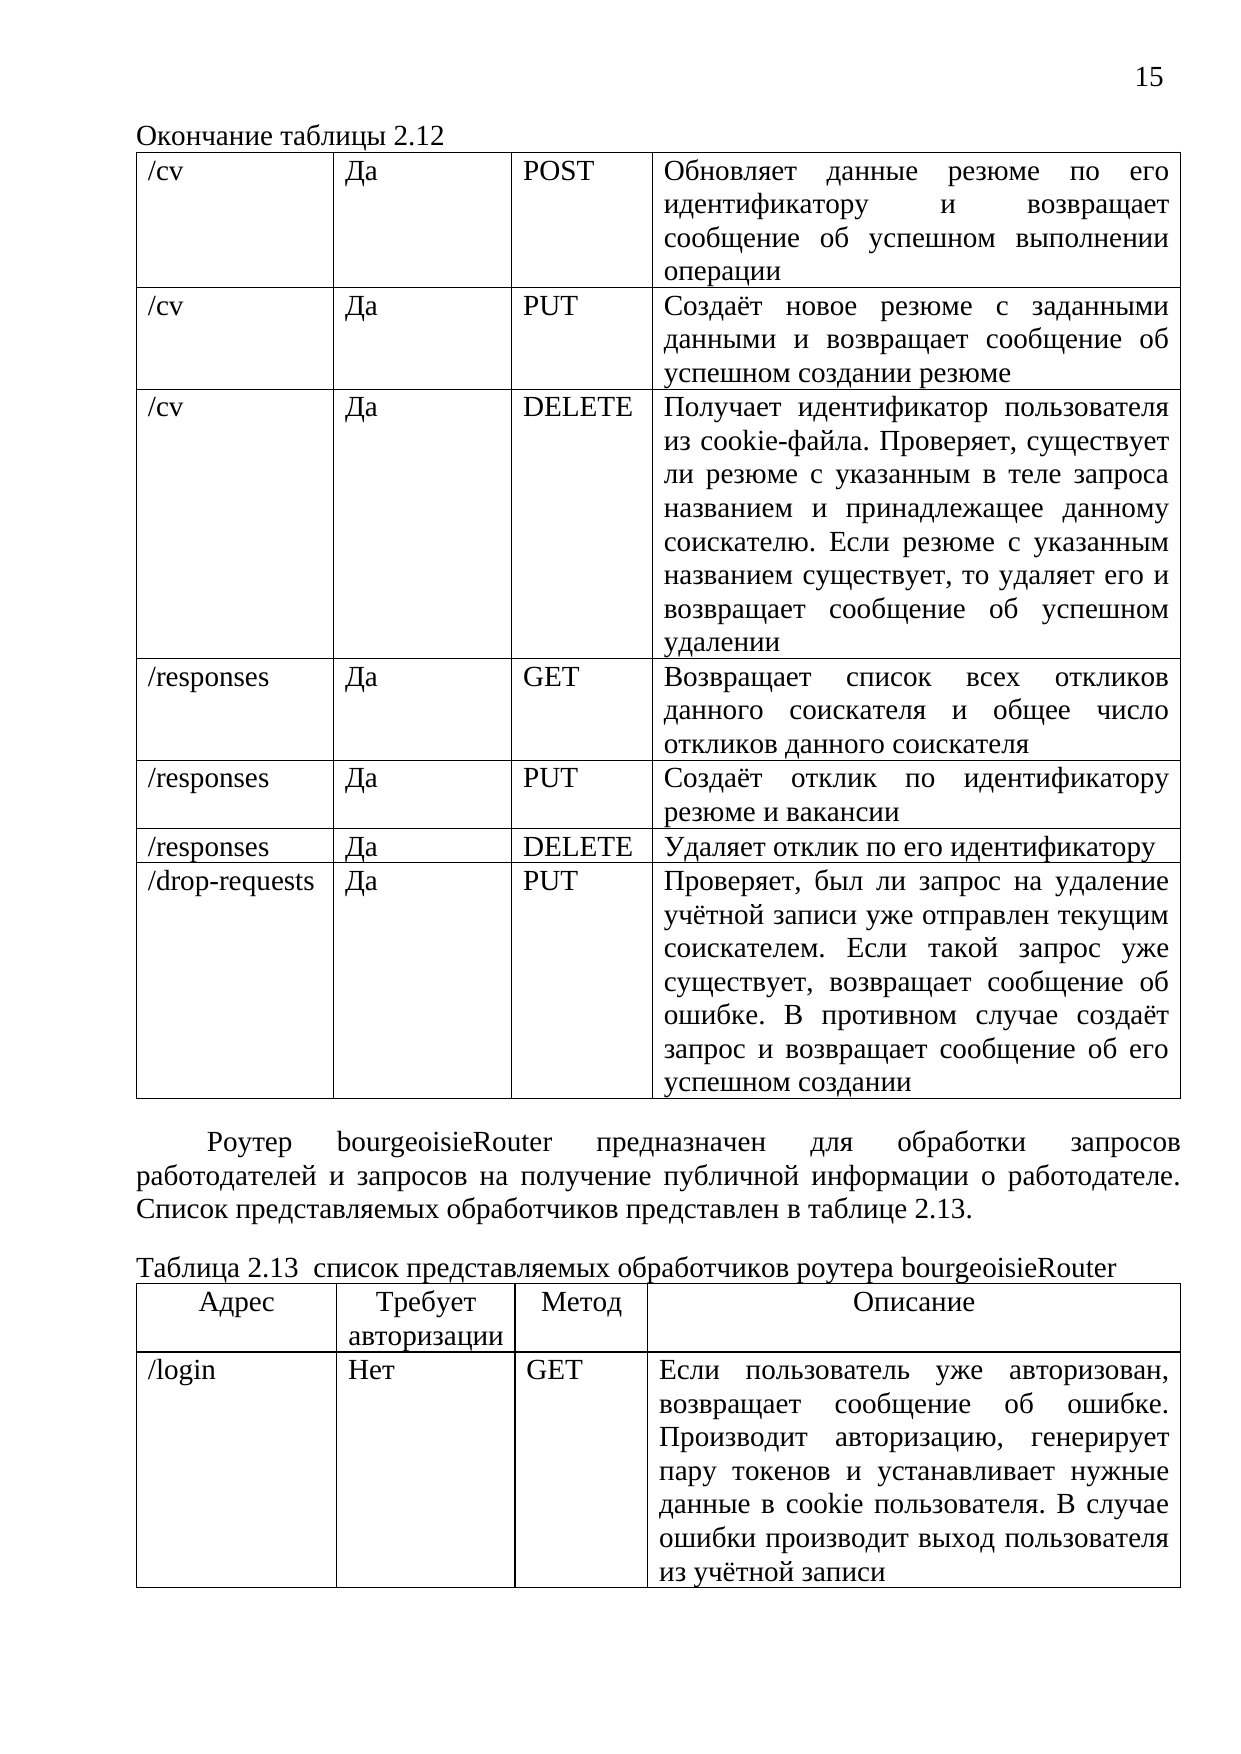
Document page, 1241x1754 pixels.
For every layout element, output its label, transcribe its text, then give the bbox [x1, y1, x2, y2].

table_cell /drop-requests [137, 863, 333, 1098]
table_header Описание [648, 1284, 1180, 1351]
table_cell Да [334, 863, 511, 1098]
table_cell PUT [512, 288, 652, 388]
table_cell Нет [337, 1353, 514, 1587]
text Роутер bourgeoisieRouter предназначен для обработки запросов работодателей и запросов на получение публичной информации о работодателе. Список представляемых обработчиков представлен в таблице 2.13. [136, 1124, 1181, 1225]
table_cell DELETE [512, 829, 652, 862]
table_header Адрес [137, 1284, 336, 1351]
table_header Да [334, 153, 511, 287]
table_cell Да [334, 761, 511, 828]
table_header Обновляет данные резюме по его идентификатору и возвращает сообщение об успешном выполнении операции [653, 153, 1180, 287]
table_cell Да [334, 829, 511, 862]
table_cell Проверяет, был ли запрос на удаление учётной записи уже отправлен текущим соискателем. Если такой запрос уже существует, возвращает сообщение об ошибке. В противном случае создаёт запрос и возвращает сообщение об его успешном создании [653, 863, 1180, 1098]
table_header Метод [516, 1284, 647, 1351]
table_cell Получает идентификатор пользователя из cookie-файла. Проверяет, существует ли резюме с указанным в теле запроса названием и принадлежащее данному соискателю. Если резюме с указанным названием существует, то удаляет его и возвращает сообщение об успешном удалении [653, 390, 1180, 658]
table_header Требует авторизации [337, 1284, 514, 1351]
table_cell /responses [137, 829, 333, 862]
table_cell Да [334, 390, 511, 658]
table_cell Создаёт новое резюме с заданными данными и возвращает сообщение об успешном создании резюме [653, 288, 1180, 388]
table_cell GET [512, 659, 652, 759]
table_cell PUT [512, 863, 652, 1098]
table_cell DELETE [512, 390, 652, 658]
table_cell Создаёт отклик по идентификатору резюме и вакансии [653, 761, 1180, 828]
table_header /cv [137, 153, 333, 287]
table_cell /cv [137, 288, 333, 388]
table_cell Возвращает список всех откликов данного соискателя и общее число откликов данного соискателя [653, 659, 1180, 759]
table_cell Да [334, 659, 511, 759]
table_cell /cv [137, 390, 333, 658]
table_header POST [512, 153, 652, 287]
table_cell /responses [137, 761, 333, 828]
text Окончание таблицы 2.12 [136, 118, 1181, 152]
table_cell /responses [137, 659, 333, 759]
text Таблица 2.13 ­ список представляемых обработчиков роутера bourgeoisieRouter [136, 1250, 1181, 1283]
table_cell Да [334, 288, 511, 388]
table_cell GET [516, 1353, 647, 1587]
table_cell PUT [512, 761, 652, 828]
table_cell Удаляет отклик по его идентификатору [653, 829, 1180, 862]
table_cell /login [137, 1353, 336, 1587]
table_cell Если пользователь уже авторизован, возвращает сообщение об ошибке. Производит авторизацию, генерирует пару токенов и устанавливает нужные данные в cookie пользователя. В случае ошибки производит выход пользователя из учётной записи [648, 1353, 1180, 1587]
